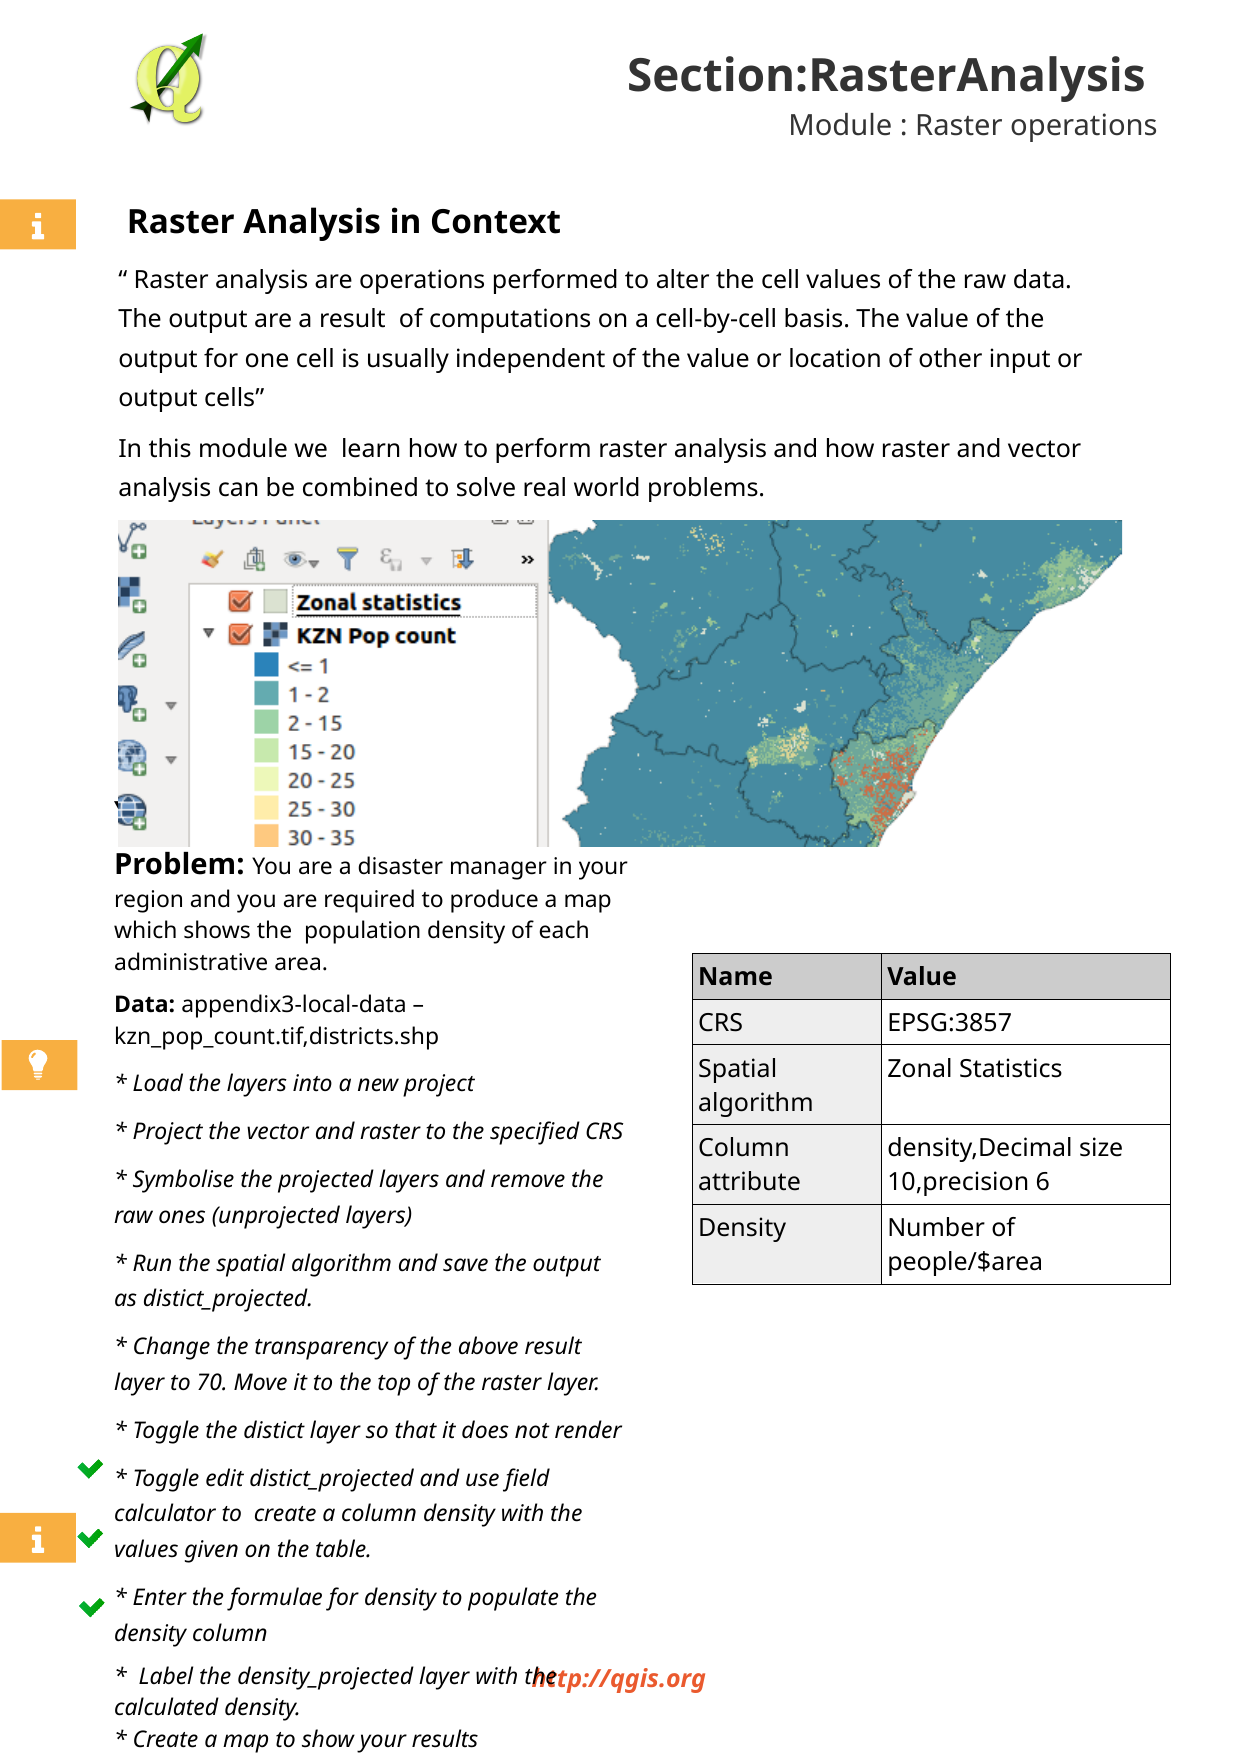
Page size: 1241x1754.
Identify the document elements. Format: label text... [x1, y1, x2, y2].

table_cell Spatial algorithm [693, 1045, 881, 1124]
table_cell density,Decimal size 10,precision 6 [882, 1125, 1170, 1204]
table_cell Zonal Statistics [882, 1045, 1170, 1124]
table_header Name [693, 954, 881, 999]
table_cell CRS [693, 1000, 881, 1044]
table_header Value [882, 954, 1170, 999]
text In this module we learn how to perform raster analysis and how raster and vector analysis can be combined to solve real world problems. [118, 430, 1122, 504]
table_cell Column attribute [693, 1125, 881, 1204]
text “ Raster analysis are operations performed to alter the cell values of the raw data. The output are a result of computations on a cell-by-cell basis. The value of the output for one cell is usually independent of the value or location of other input or output cells” [118, 262, 1122, 413]
picture [122, 31, 218, 127]
subtitle Raster Analysis in Context [118, 198, 1122, 243]
picture [118, 520, 1123, 847]
table_cell Density [693, 1205, 881, 1283]
table_cell Number of people/$area [882, 1205, 1170, 1283]
table_cell EPSG:3857 [882, 1000, 1170, 1044]
